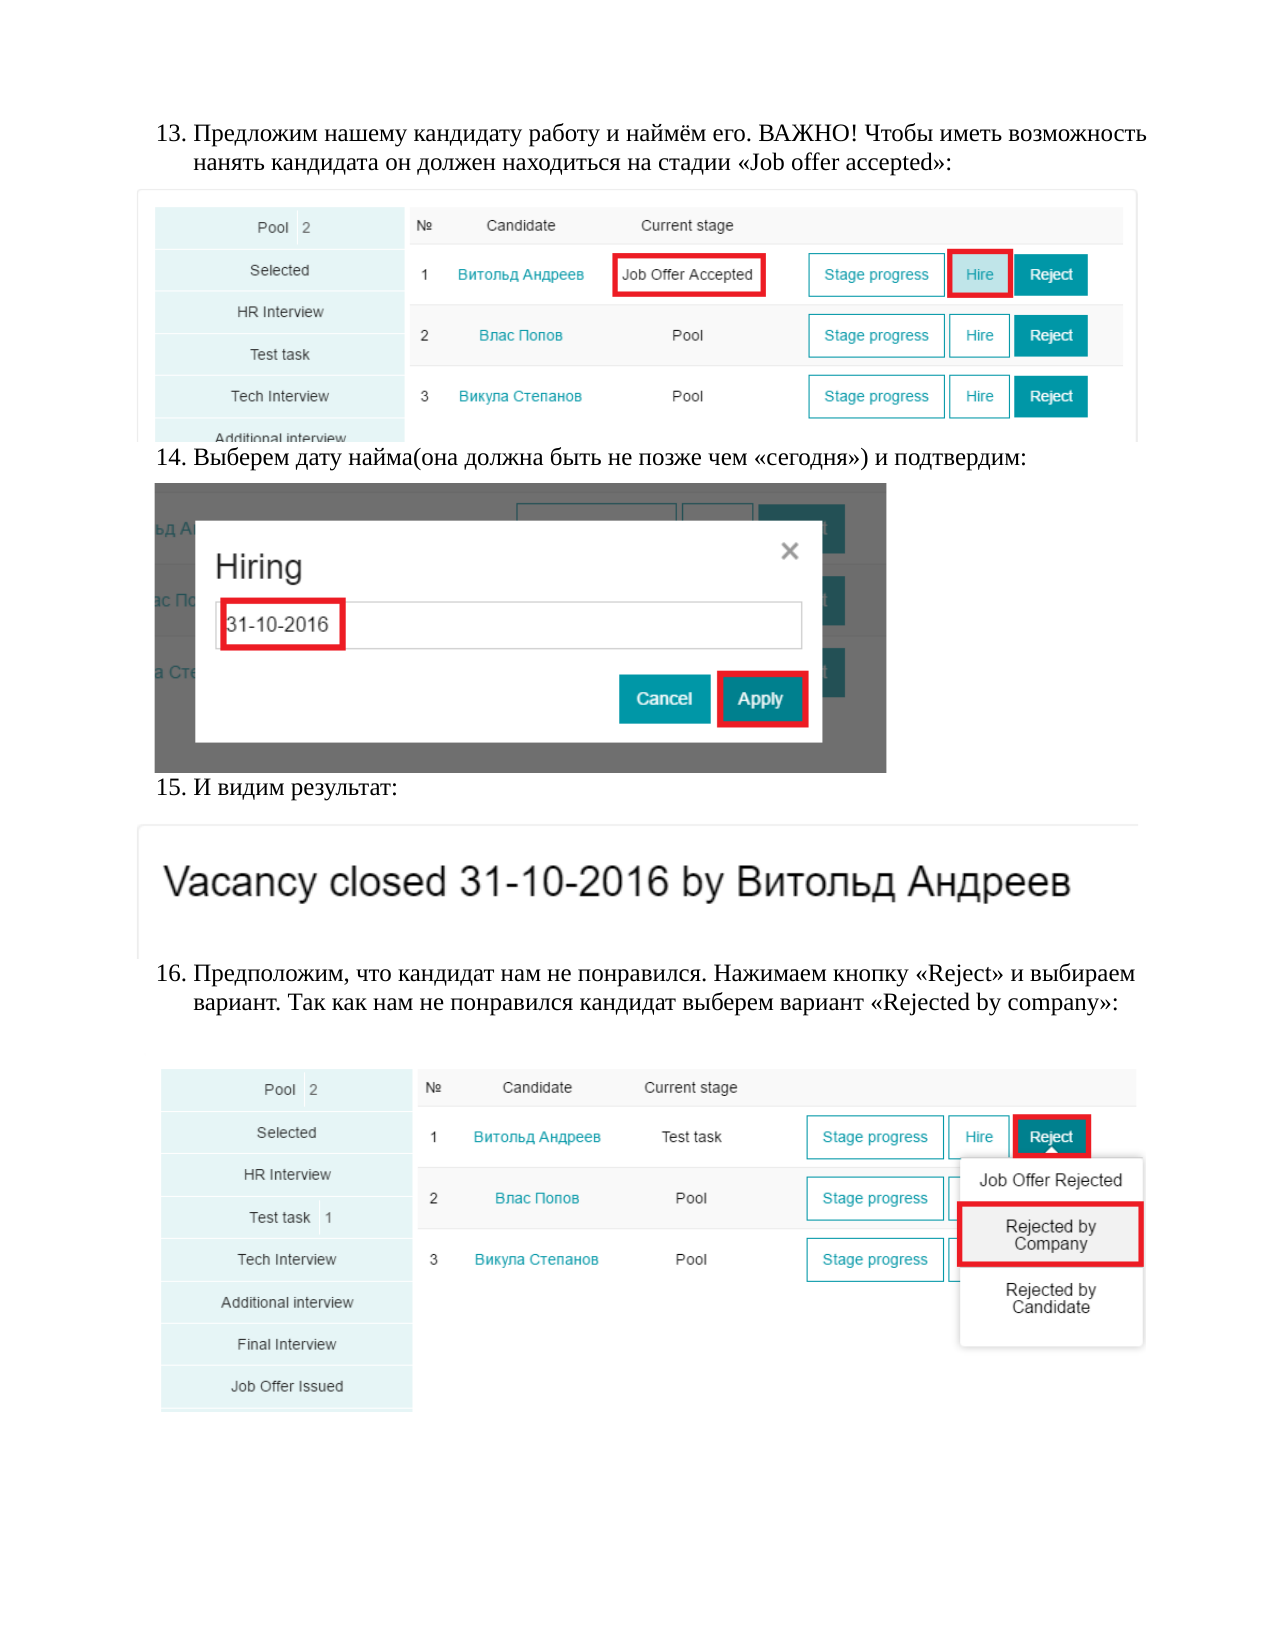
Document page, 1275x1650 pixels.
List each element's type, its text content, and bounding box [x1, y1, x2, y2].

list Предложим нашему кандидату работу и наймём его. ВАЖНО! Чтобы иметь возможность нанять кандидата он должен находиться на стадии «Job offer accepted»: [156, 118, 1157, 176]
picture [154, 483, 889, 773]
picture [136, 188, 1139, 442]
picture [144, 1053, 1146, 1412]
picture [136, 823, 1139, 959]
list И видим результат: [156, 471, 1157, 801]
list Выберем дату найма(она должна быть не позже чем «сегодня») и подтвердим: [156, 176, 1157, 471]
list Предположим, что кандидат нам не понравился. Нажимаем кнопку «Reject» и выбираем вариант. Так как нам не понравился кандидат выберем вариант «Rejected by company»: [156, 801, 1157, 1016]
